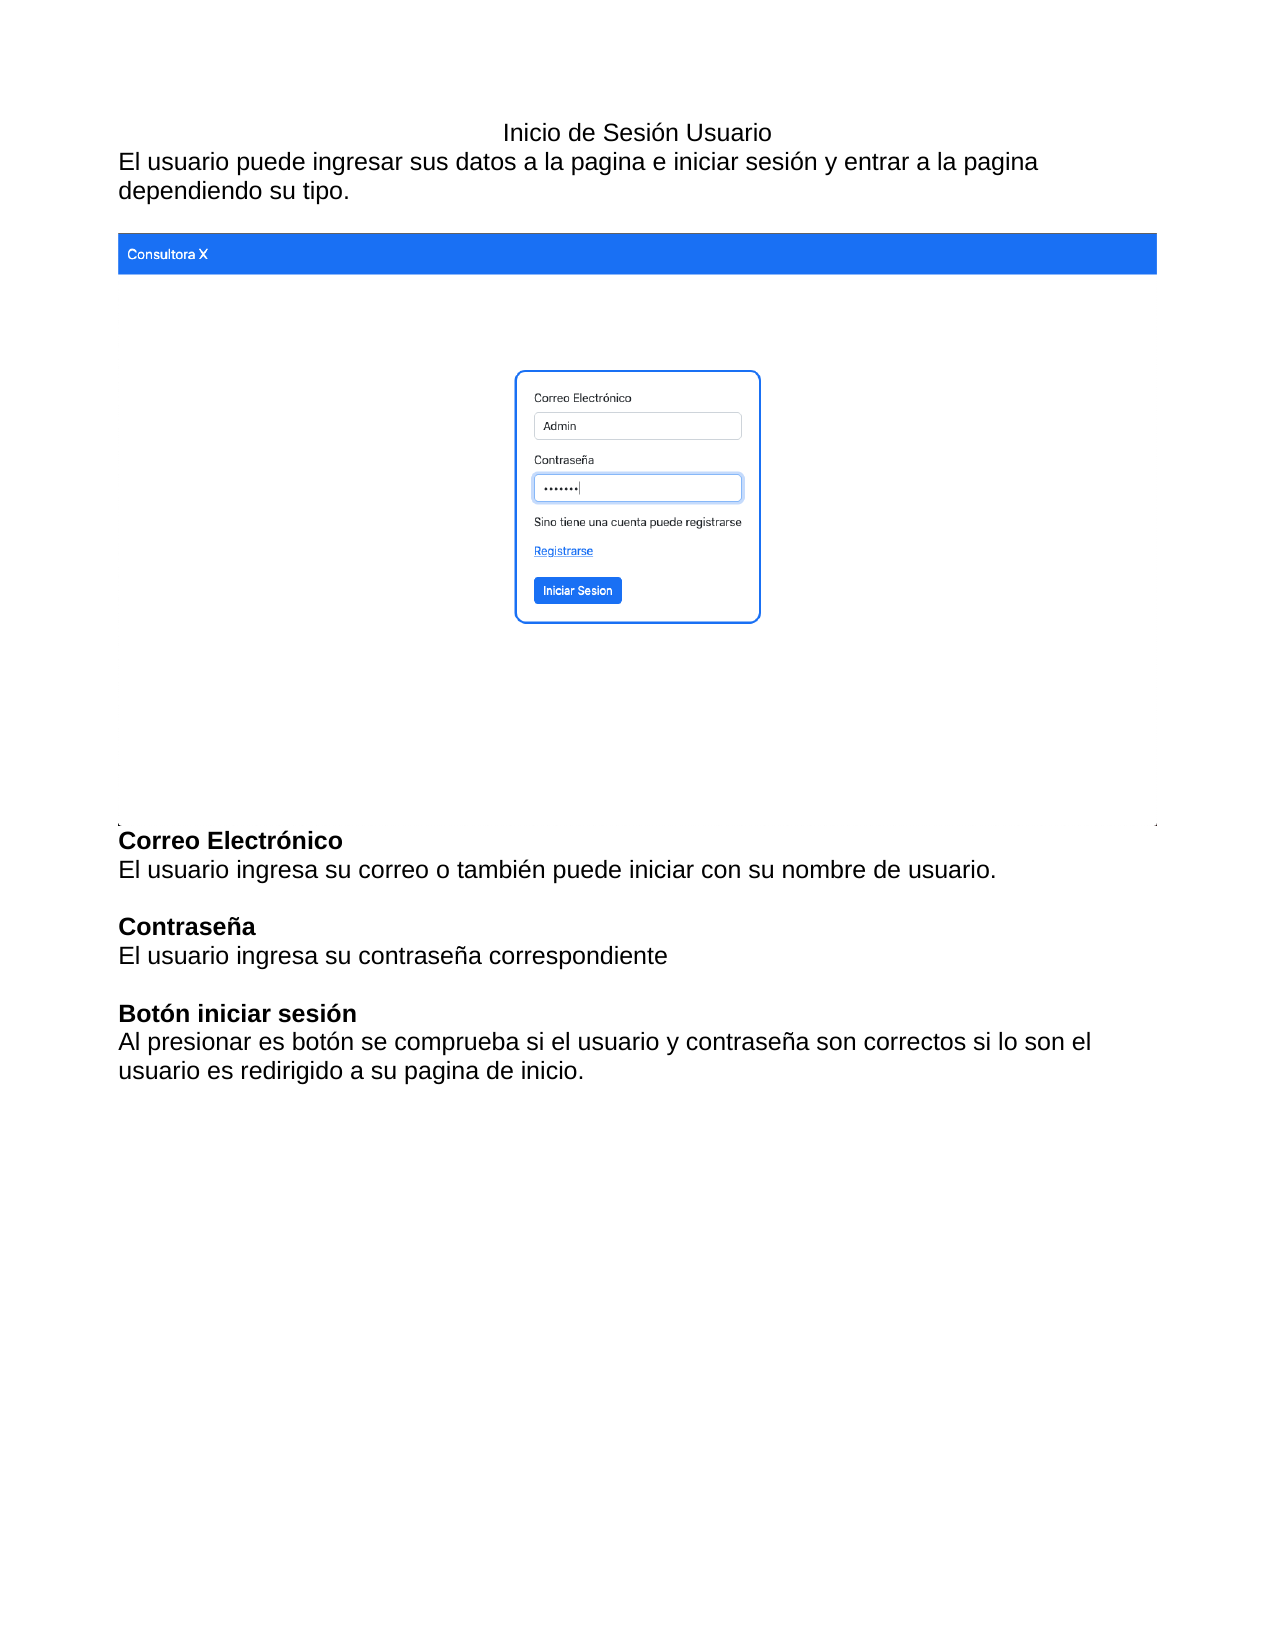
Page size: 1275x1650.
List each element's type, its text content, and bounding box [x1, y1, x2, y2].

text El usuario puede ingresar sus datos a la pagina e iniciar sesión y entrar a la pagina dependiendo su tipo. [118, 147, 1157, 204]
text Correo Electrónico [118, 826, 1157, 855]
text Contraseña [118, 912, 1157, 941]
text Inicio de Sesión Usuario [118, 118, 1157, 147]
text El usuario ingresa su correo o también puede iniciar con su nombre de usuario. [118, 855, 1157, 883]
text Botón iniciar sesión [118, 998, 1157, 1027]
text Al presionar es botón se comprueba si el usuario y contraseña son correctos si lo son el usuario es redirigido a su pagina de inicio. [118, 1027, 1157, 1085]
picture [118, 233, 1157, 826]
text El usuario ingresa su contraseña correspondiente [118, 941, 1157, 970]
